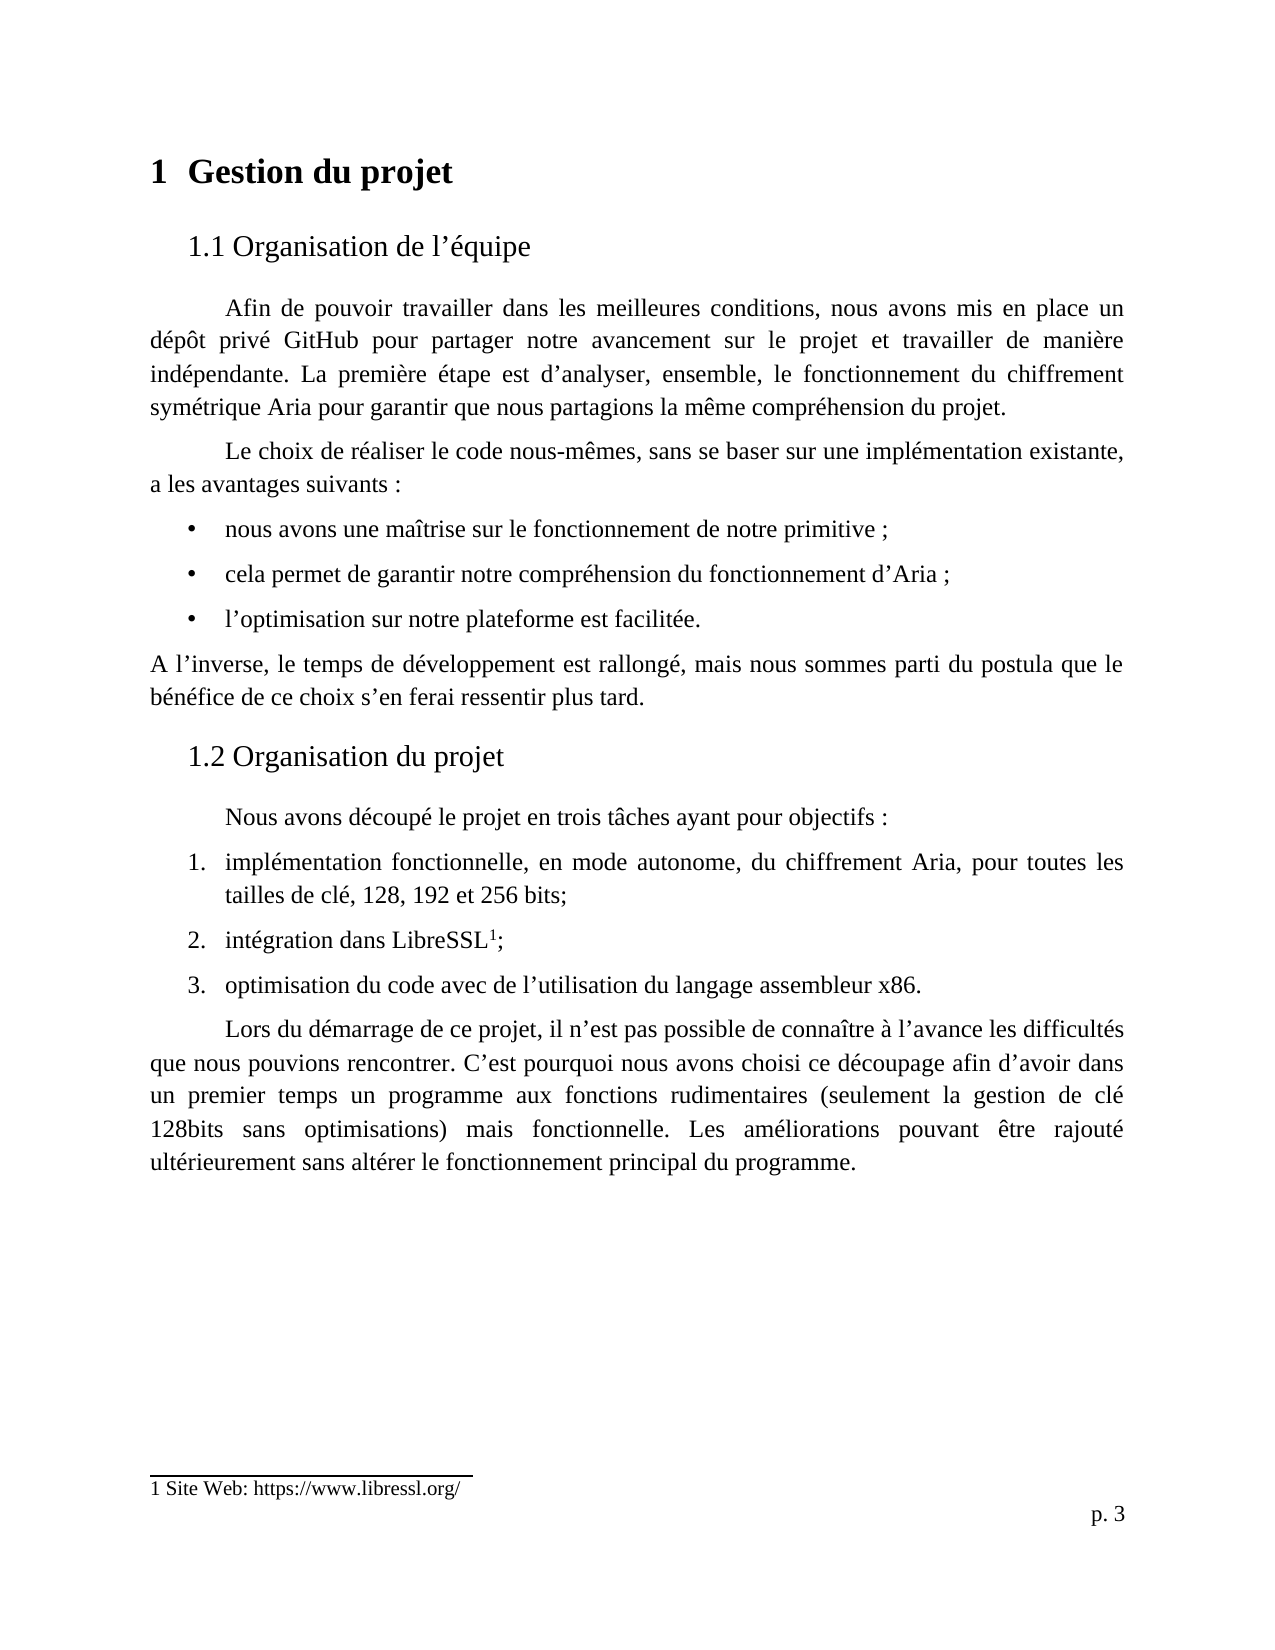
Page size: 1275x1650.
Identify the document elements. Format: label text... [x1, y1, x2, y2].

text Nous avons découpé le projet en trois tâches ayant pour objectifs : [150, 802, 1125, 831]
list nous avons une maîtrise sur le fonctionnement de notre primitive ; [187, 514, 1125, 543]
list cela permet de garantir notre compréhension du fonctionnement d’Aria ; [187, 559, 1125, 588]
subtitle Organisation du projet [187, 738, 1125, 773]
list Site Web: https://www.libressl.org/ [150, 1476, 1125, 1500]
list intégration dans LibreSSL; [187, 925, 1125, 954]
text Le choix de réaliser le code nous-mêmes, sans se baser sur une implémentation existante, a les avantages suivants : [150, 436, 1125, 498]
text A l’inverse, le temps de développement est rallongé, mais nous sommes parti du postula que le bénéfice de ce choix s’en ferai ressentir plus tard. [150, 649, 1125, 710]
list implémentation fonctionnelle, en mode autonome, du chiffrement Aria, pour toutes les tailles de clé, 128, 192 et 256 bits; [187, 847, 1125, 909]
subtitle Gestion du projet [150, 150, 1125, 191]
list optimisation du code avec de l’utilisation du langage assembleur x86. [187, 970, 1125, 998]
list l’optimisation sur notre plateforme est facilitée. [187, 604, 1125, 633]
text Afin de pouvoir travailler dans les meilleures conditions, nous avons mis en place un dépôt privé GitHub pour partager notre avancement sur le projet et travailler de manière indépendante. La première étape est d’analyser, ensemble, le fonctionnement du chiffrement symétrique Aria pour garantir que nous partagions la même compréhension du projet. [150, 293, 1125, 420]
text Lors du démarrage de ce projet, il n’est pas possible de connaître à l’avance les difficultés que nous pouvions rencontrer. C’est pourquoi nous avons choisi ce découpage afin d’avoir dans un premier temps un programme aux fonctions rudimentaires (seulement la gestion de clé 128bits sans optimisations) mais fonctionnelle. Les améliorations pouvant être rajouté ultérieurement sans altérer le fonctionnement principal du programme. [150, 1014, 1125, 1175]
subtitle Organisation de l’équipe [187, 228, 1125, 263]
